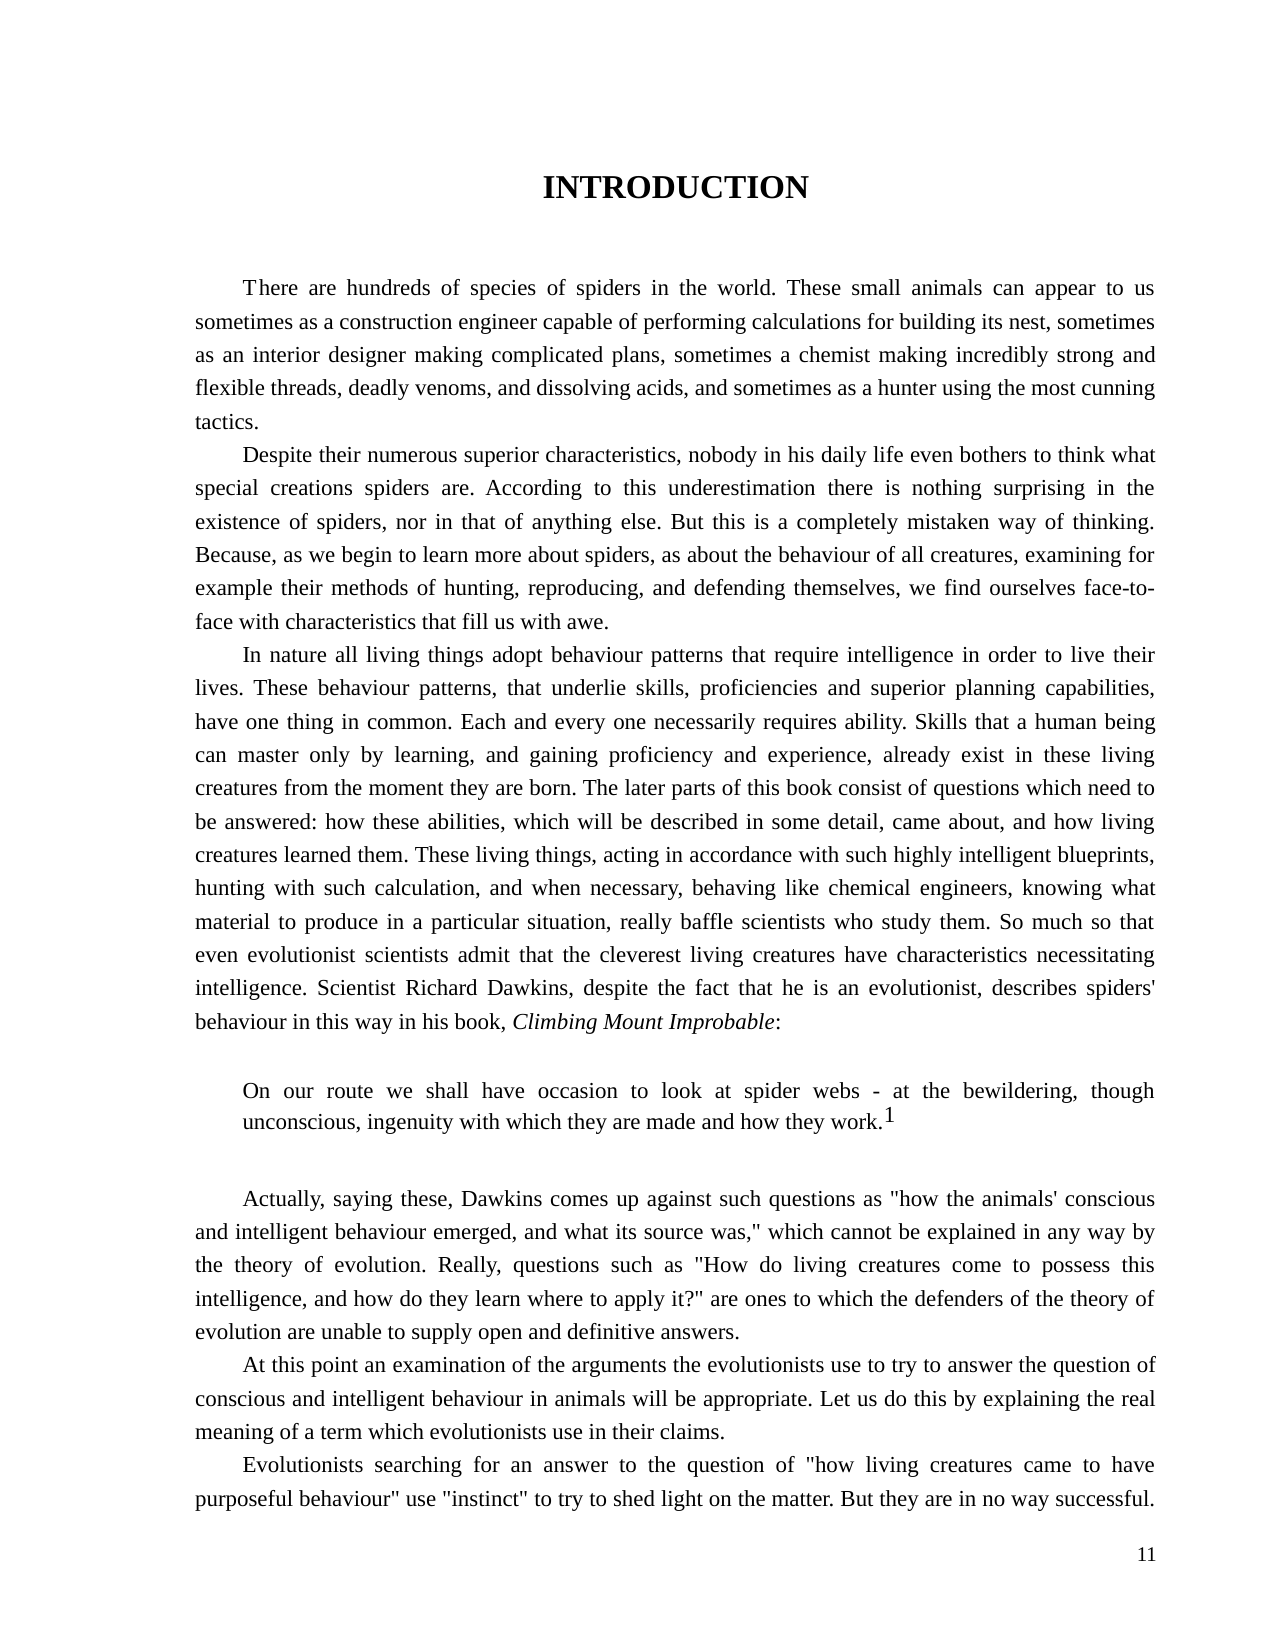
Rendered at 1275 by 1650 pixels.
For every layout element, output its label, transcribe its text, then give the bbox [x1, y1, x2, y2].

text In nature all living things adopt behaviour patterns that require intelligence in order to live their lives. These behaviour patterns, that underlie skills, proficiencies and superior planning capabilities, have one thing in common. Each and every one necessarily requires ability. Skills that a human being can master only by learning, and gaining proficiency and experience, already exist in these living creatures from the moment they are born. The later parts of this book consist of questions which need to be answered: how these abilities, which will be described in some detail, came about, and how living creatures learned them. These living things, acting in accordance with such highly intelligent blueprints, hunting with such calculation, and when necessary, behaving like chemical engineers, knowing what material to produce in a particular situation, really baffle scientists who study them. So much so that even evolutionist scientists admit that the cleverest living creatures have characteristics necessitating intelligence. Scientist Richard Dawkins, despite the fact that he is an evolutionist, describes spiders' behaviour in this way in his book, Climbing Mount Improbable: [195, 636, 1157, 1036]
text INTRODUCTION [195, 167, 1157, 206]
text Actually, saying these, Dawkins comes up against such questions as "how the animals' conscious and intelligent behaviour emerged, and what its source was," which cannot be explained in any way by the theory of evolution. Really, questions such as "How do living creatures come to possess this intelligence, and how do they learn where to apply it?" are ones to which the defenders of the theory of evolution are unable to supply open and definitive answers. [195, 1179, 1157, 1346]
text There are hundreds of species of spiders in the world. These small animals can appear to us sometimes as a construction engineer capable of performing calculations for building its nest, sometimes as an interior designer making complicated plans, sometimes a chemist making incredibly strong and flexible threads, deadly venoms, and dissolving acids, and sometimes as a hunter using the most cunning tactics. [195, 269, 1157, 436]
text At this point an examination of the arguments the evolutionists use to try to answer the question of conscious and intelligent behaviour in animals will be appropriate. Let us do this by explaining the real meaning of a term which evolutionists use in their claims. [195, 1346, 1157, 1446]
text Despite their numerous superior characteristics, nobody in his daily life even bothers to think what special creations spiders are. According to this underestimation there is nothing surprising in the existence of spiders, nor in that of anything else. But this is a completely mistaken way of thinking. Because, as we begin to learn more about spiders, as about the behaviour of all creatures, examining for example their methods of hunting, reproducing, and defending themselves, we find ourselves face-to-face with characteristics that fill us with awe. [195, 436, 1157, 636]
text Evolutionists searching for an answer to the question of "how living creatures came to have purposeful behaviour" use "instinct" to try to shed light on the matter. But they are in no way successful. [195, 1446, 1157, 1513]
text On our route we shall have occasion to look at spider webs - at the bewildering, though unconscious, ingenuity with which they are made and how they work.1 [242, 1073, 1157, 1136]
